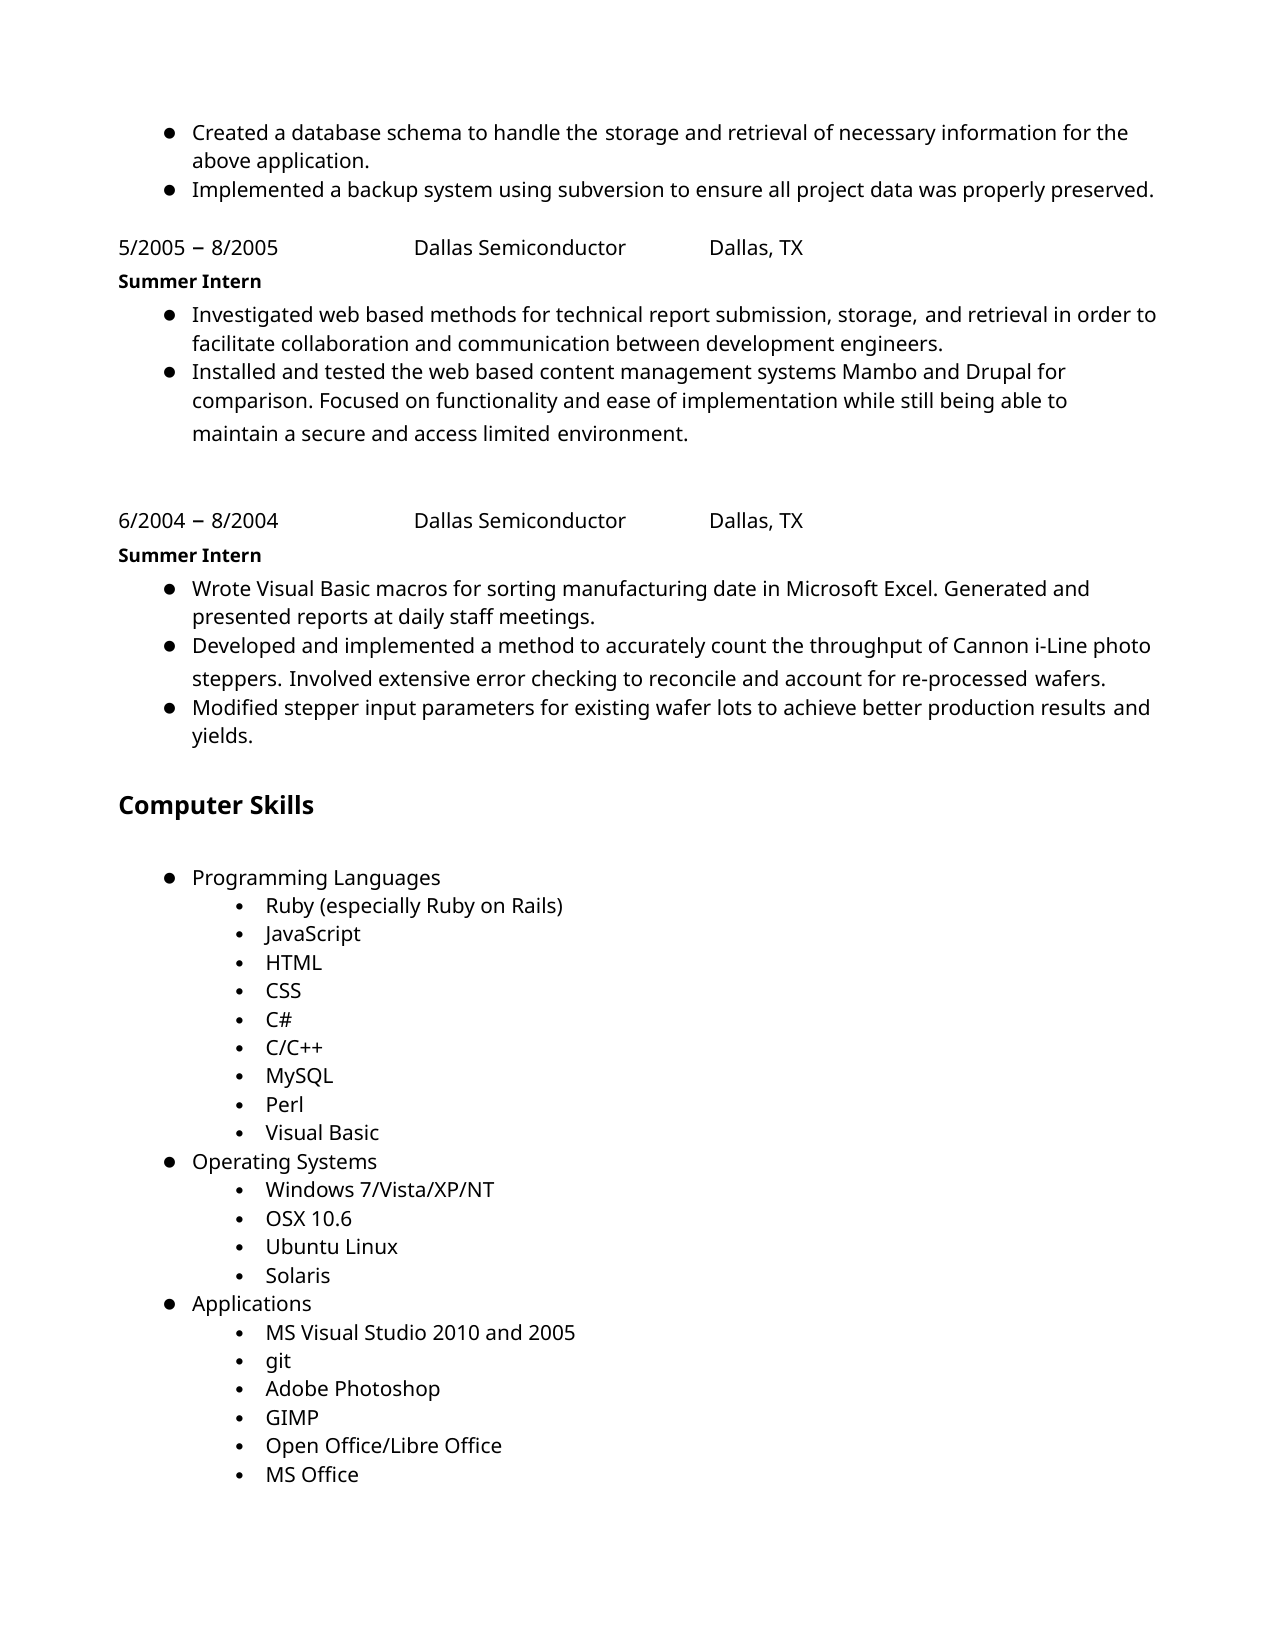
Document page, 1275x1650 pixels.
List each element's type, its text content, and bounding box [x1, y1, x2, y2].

list MS Office [236, 1460, 1157, 1488]
list Windows 7/Vista/XP/NT [236, 1175, 1157, 1204]
list Operating Systems [162, 1147, 1157, 1175]
text 5/2005 – 8/2005 Dallas Semiconductor Dallas, TX [118, 228, 1157, 262]
list Ruby (especially Ruby on Rails) [236, 891, 1157, 919]
list Investigated web based methods for technical report submission, storage, and retrieval in order to facilitate collaboration and communication between development engineers. [162, 301, 1157, 357]
list Visual Basic [236, 1118, 1157, 1147]
list C/C++ [236, 1033, 1157, 1062]
list JavaScript [236, 919, 1157, 948]
list CSS [236, 976, 1157, 1005]
list OSX 10.6 [236, 1204, 1157, 1232]
list Perl [236, 1090, 1157, 1118]
text Computer Skills [118, 788, 1157, 822]
list Programming Languages [162, 863, 1157, 891]
list Solaris [236, 1261, 1157, 1289]
list Adobe Photoshop [236, 1374, 1157, 1403]
list Installed and tested the web based content management systems Mambo and Drupal for comparison. Focused on functionality and ease of implementation while still being able to maintain a secure and access limited environment. [162, 357, 1157, 448]
list Ubuntu Linux [236, 1232, 1157, 1261]
list MS Visual Studio 2010 and 2005 [236, 1318, 1157, 1346]
list C# [236, 1005, 1157, 1033]
text Summer Intern [118, 542, 1157, 568]
list Open Office/Libre Office [236, 1431, 1157, 1460]
list Implemented a backup system using subversion to ensure all project data was properly preserved. [162, 175, 1157, 203]
list git [236, 1346, 1157, 1374]
text 6/2004 – 8/2004 Dallas Semiconductor Dallas, TX [118, 502, 1157, 536]
list Created a database schema to handle the storage and retrieval of necessary information for the above application. [162, 118, 1157, 175]
list GIMP [236, 1403, 1157, 1431]
text Summer Intern [118, 269, 1157, 294]
list MySQL [236, 1062, 1157, 1090]
list Wrote Visual Basic macros for sorting manufacturing date in Microsoft Excel. Generated and presented reports at daily staff meetings. [162, 574, 1157, 631]
list Developed and implemented a method to accurately count the throughput of Cannon i-Line photo steppers. Involved extensive error checking to reconcile and account for re-processed wafers. [162, 631, 1157, 693]
list Applications [162, 1289, 1157, 1318]
list Modified stepper input parameters for existing wafer lots to achieve better production results and yields. [162, 693, 1157, 750]
list HTML [236, 948, 1157, 976]
